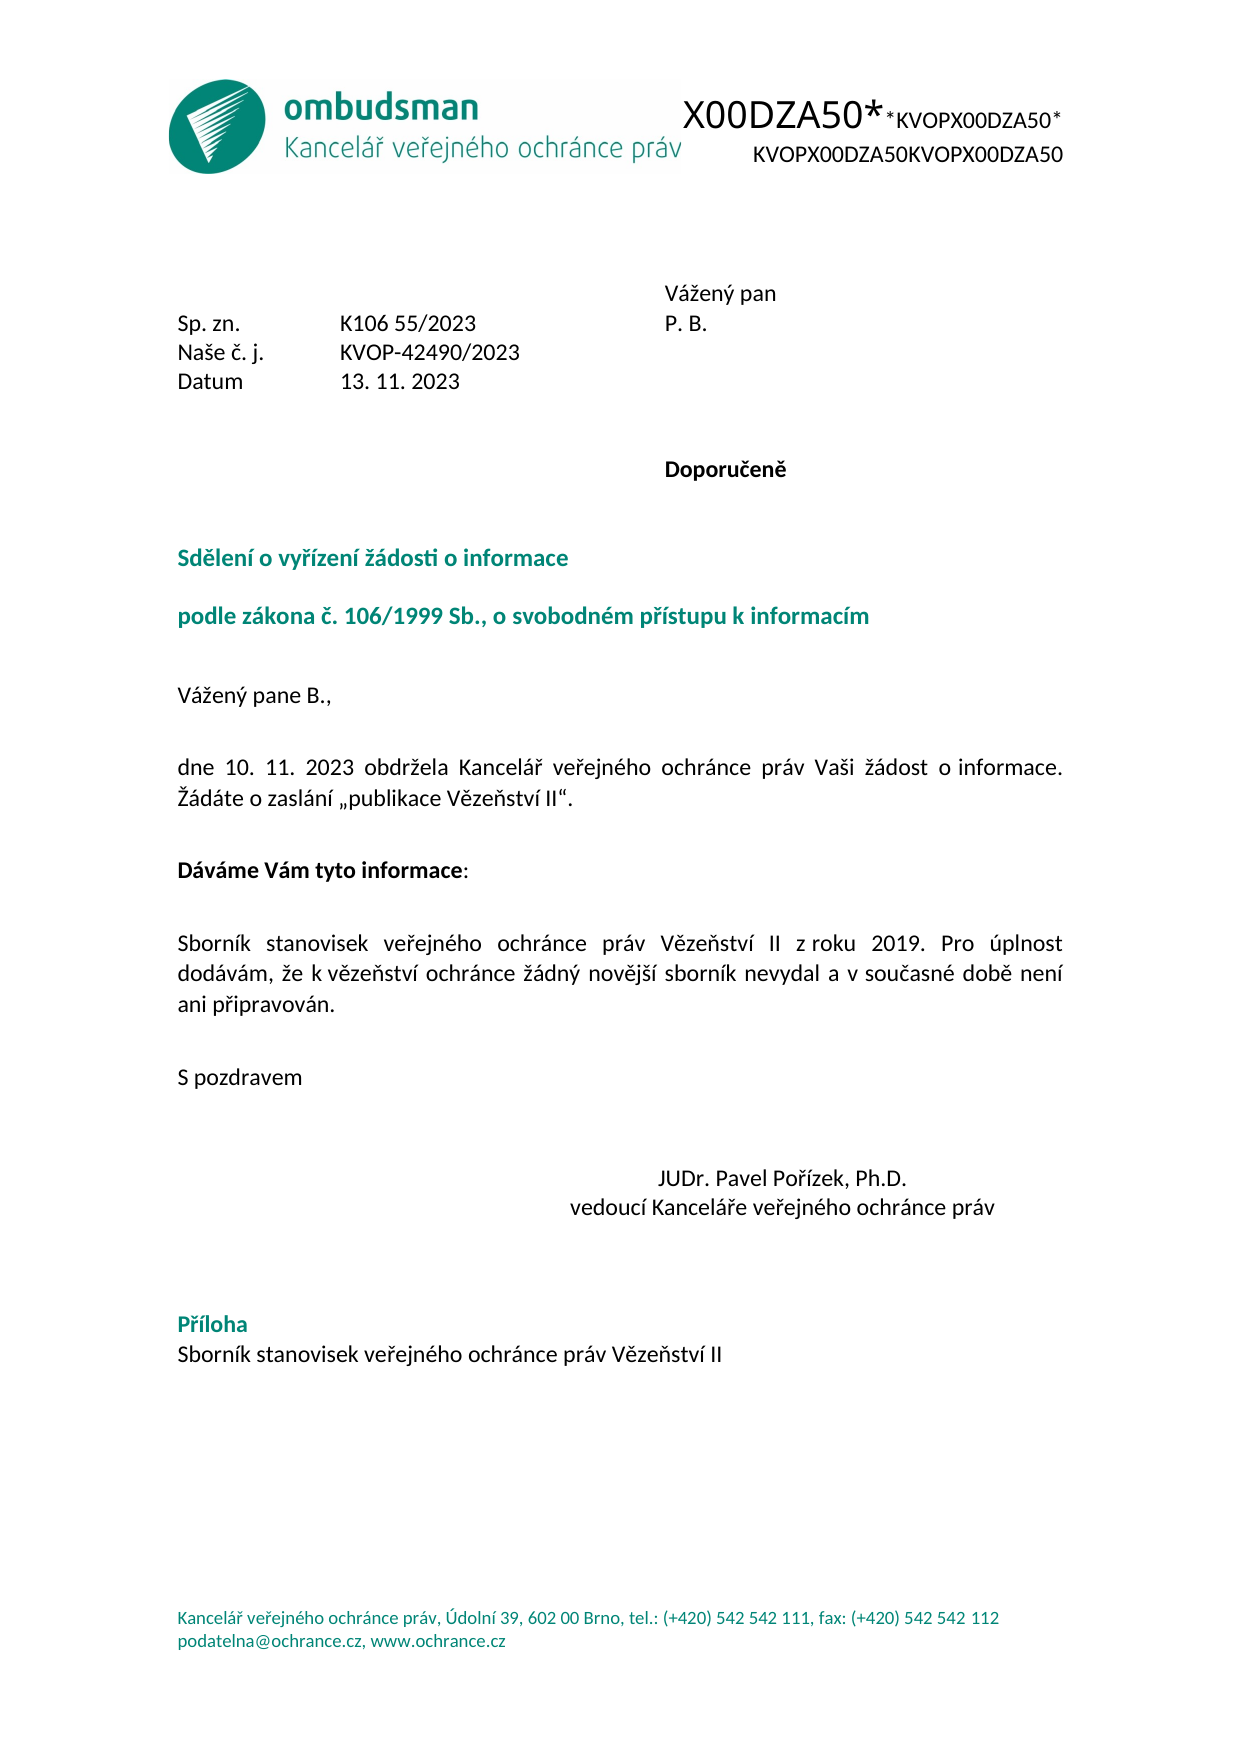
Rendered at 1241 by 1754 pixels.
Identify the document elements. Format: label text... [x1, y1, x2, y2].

text vedoucí Kanceláře veřejného ochránce práv [502, 1192, 1063, 1222]
table_header Vážený pan P. B. Doporučeně [665, 220, 1085, 542]
subtitle Sdělení o vyřízení žádosti o informace [177, 542, 1063, 572]
table_header K106 55/2023 KVOP-42490/2023 13. 11. 2023 [340, 220, 664, 542]
subtitle podle zákona č. 106/1999 Sb., o svobodném přístupu k informacím [177, 600, 1063, 631]
text Sborník stanovisek veřejného ochránce práv Vězeňství II [177, 1339, 1063, 1368]
text Vážený pane B., [177, 680, 1063, 709]
text Sborník stanovisek veřejného ochránce práv Vězeňství II z roku 2019. Pro úplnost dodávám, že k vězeňství ochránce žádný novější sborník nevydal a v současné době není ani připravován. [177, 928, 1063, 1018]
text Dáváme Vám tyto informace: [177, 855, 1063, 884]
text Příloha [177, 1309, 1063, 1339]
text JUDr. Pavel Pořízek, Ph.D. [502, 1163, 1063, 1192]
text S pozdravem [177, 1062, 1063, 1091]
table_header Sp. zn. Naše č. j. Datum [177, 220, 340, 542]
text dne 10. 11. 2023 obdržela Kancelář veřejného ochránce práv Vaši žádost o informace. Žádáte o zaslání „publikace Vězeňství II“. [177, 752, 1063, 812]
